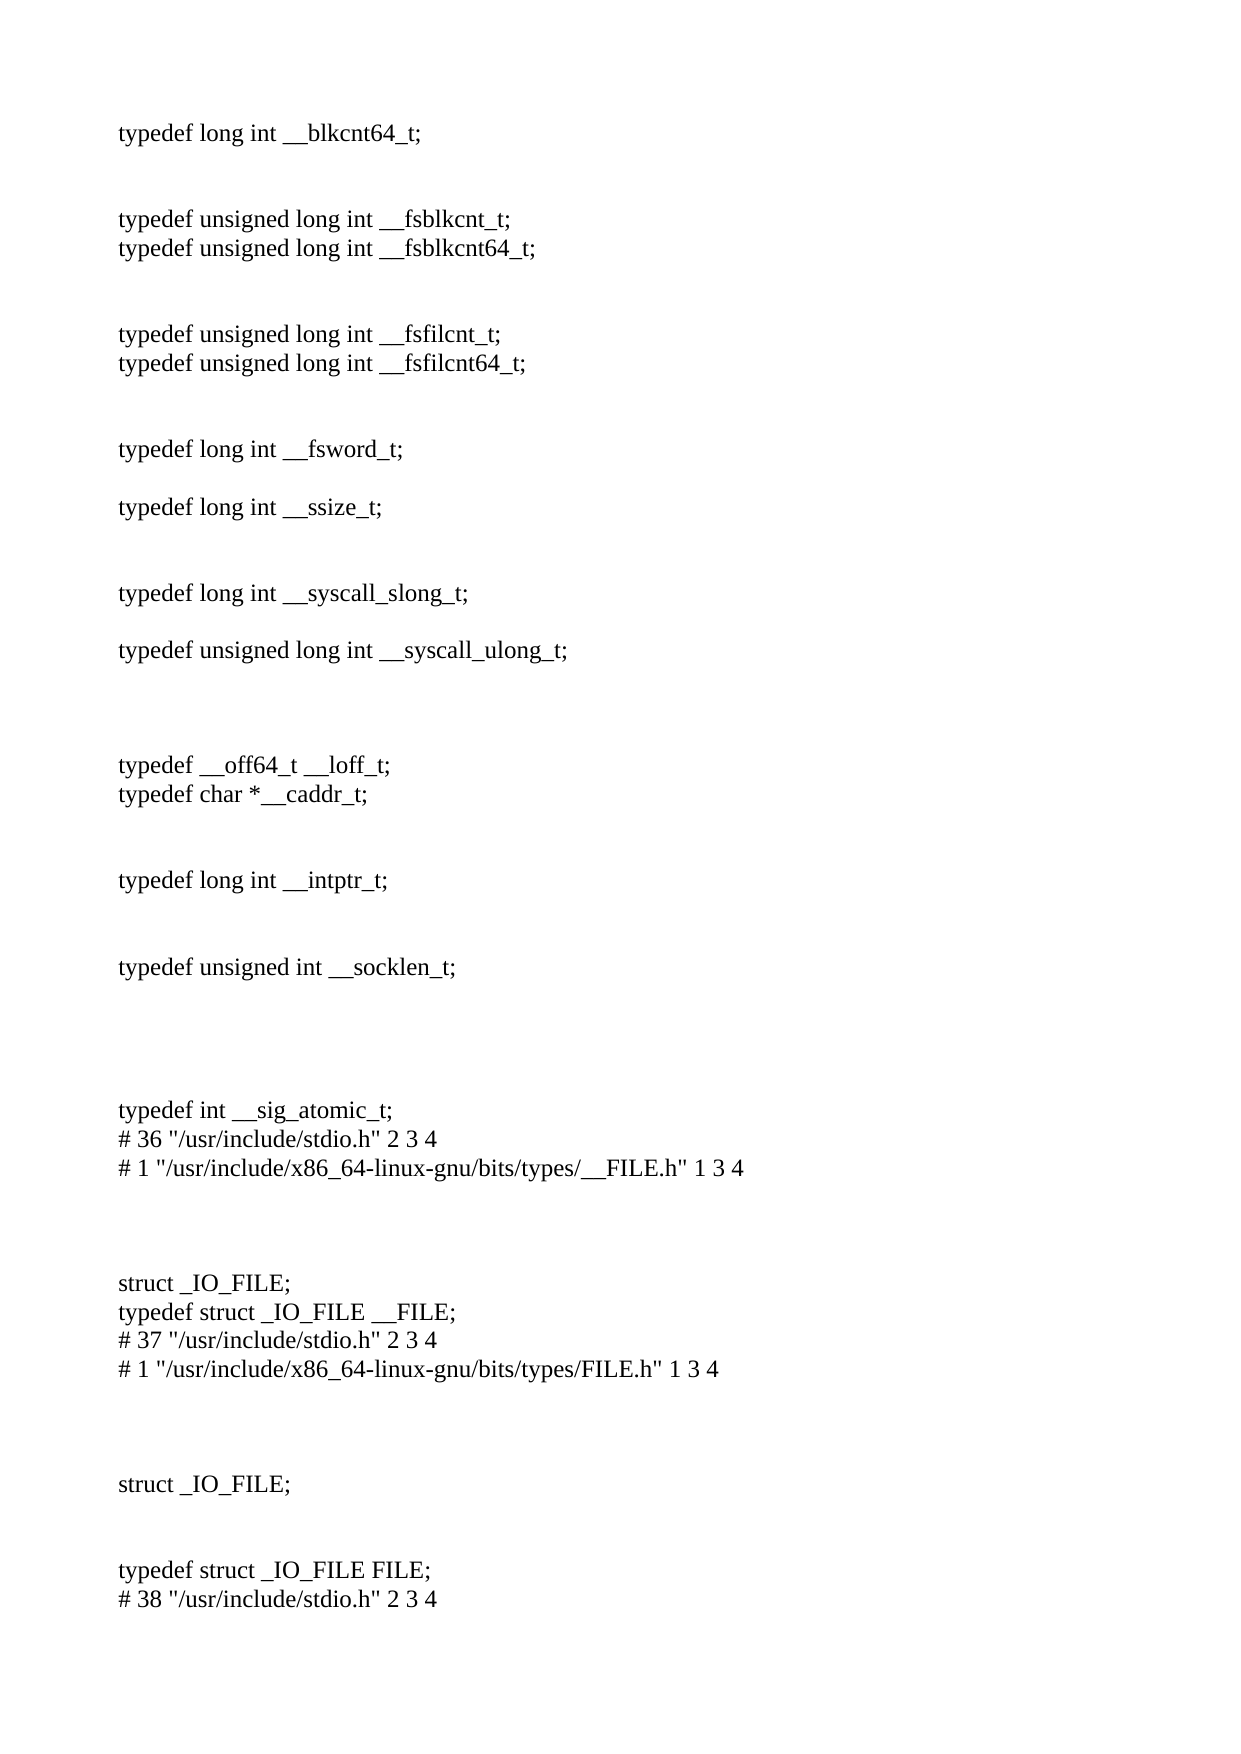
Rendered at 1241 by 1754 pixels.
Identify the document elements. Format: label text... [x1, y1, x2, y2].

text struct _IO_FILE; [118, 1469, 1122, 1498]
text # 36 "/usr/include/stdio.h" 2 3 4 [118, 1124, 1122, 1153]
text struct _IO_FILE; [118, 1268, 1122, 1297]
text typedef unsigned long int __fsfilcnt64_t; [118, 348, 1122, 377]
text typedef long int __blkcnt64_t; [118, 118, 1122, 147]
text typedef __off64_t __loff_t; [118, 751, 1122, 779]
text typedef long int __intptr_t; [118, 866, 1122, 894]
text # 1 "/usr/include/x86_64-linux-gnu/bits/types/FILE.h" 1 3 4 [118, 1354, 1122, 1383]
text typedef unsigned long int __fsblkcnt_t; [118, 204, 1122, 233]
text typedef unsigned long int __fsfilcnt_t; [118, 319, 1122, 348]
text typedef unsigned int __socklen_t; [118, 952, 1122, 981]
text # 37 "/usr/include/stdio.h" 2 3 4 [118, 1326, 1122, 1354]
text typedef long int __syscall_slong_t; [118, 578, 1122, 607]
text typedef struct _IO_FILE __FILE; [118, 1297, 1122, 1326]
text typedef unsigned long int __fsblkcnt64_t; [118, 233, 1122, 262]
text typedef int __sig_atomic_t; [118, 1096, 1122, 1124]
text typedef long int __ssize_t; [118, 492, 1122, 521]
text typedef char *__caddr_t; [118, 779, 1122, 808]
text typedef long int __fsword_t; [118, 434, 1122, 463]
text # 38 "/usr/include/stdio.h" 2 3 4 [118, 1584, 1122, 1613]
text typedef struct _IO_FILE FILE; [118, 1556, 1122, 1584]
text typedef unsigned long int __syscall_ulong_t; [118, 636, 1122, 664]
text # 1 "/usr/include/x86_64-linux-gnu/bits/types/__FILE.h" 1 3 4 [118, 1153, 1122, 1182]
